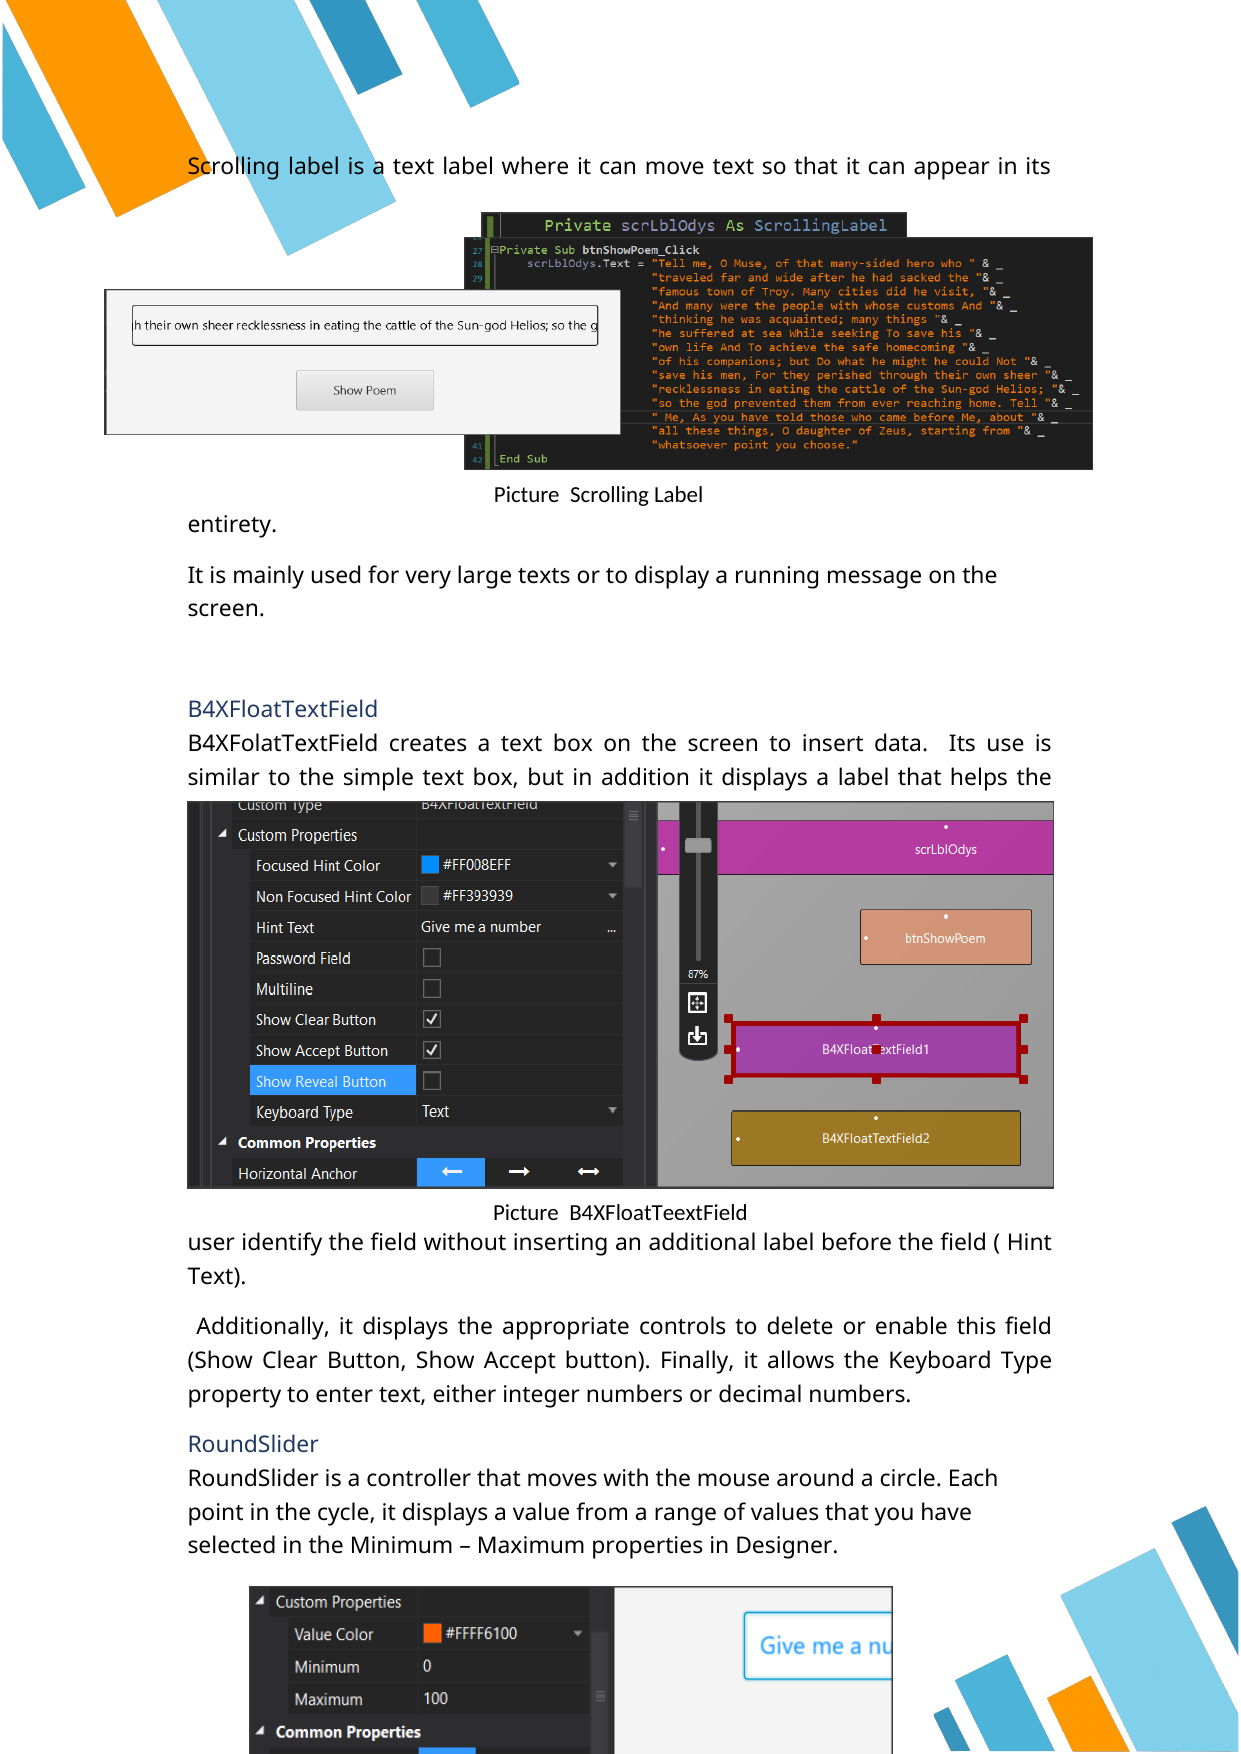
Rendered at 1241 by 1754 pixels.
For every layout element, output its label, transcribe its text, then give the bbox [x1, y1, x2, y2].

text [187, 1189, 1053, 1197]
picture [933, 1506, 1239, 1752]
subtitle RoundSlider [187, 1428, 1053, 1459]
picture [187, 801, 1054, 1189]
text B4XFolatTextField creates a text box on the screen to insert data. Its use is similar to the simple text box, but in addition it displays a label that helps the [187, 727, 1053, 801]
text RoundSlider is a controller that moves with the mouse around a circle. Each point in the cycle, it displays a value from a range of values that you have selected in the Minimum – Maximum properties in Designer. [187, 1462, 1053, 1561]
text entirety. [187, 508, 1053, 539]
text [187, 435, 1053, 479]
picture [249, 1586, 893, 1754]
picture [104, 212, 1093, 470]
text Scrolling label is a text label where it can move text so that it can appear in its [187, 150, 1053, 289]
text It is mainly used for very large texts or to display a running message on the screen. [187, 558, 1053, 623]
text Additionally, it displays the appropriate controls to delete or enable this field (Show Clear Button, Show Accept button). Finally, it allows the Keyboard Type property to enter text, either integer numbers or decimal numbers. [187, 1310, 1053, 1409]
text user identify the field without inserting an additional label before the field ( Hint Text). [187, 1226, 1053, 1291]
subtitle B4XFloatTextField [187, 693, 1053, 724]
picture [2, 0, 520, 256]
